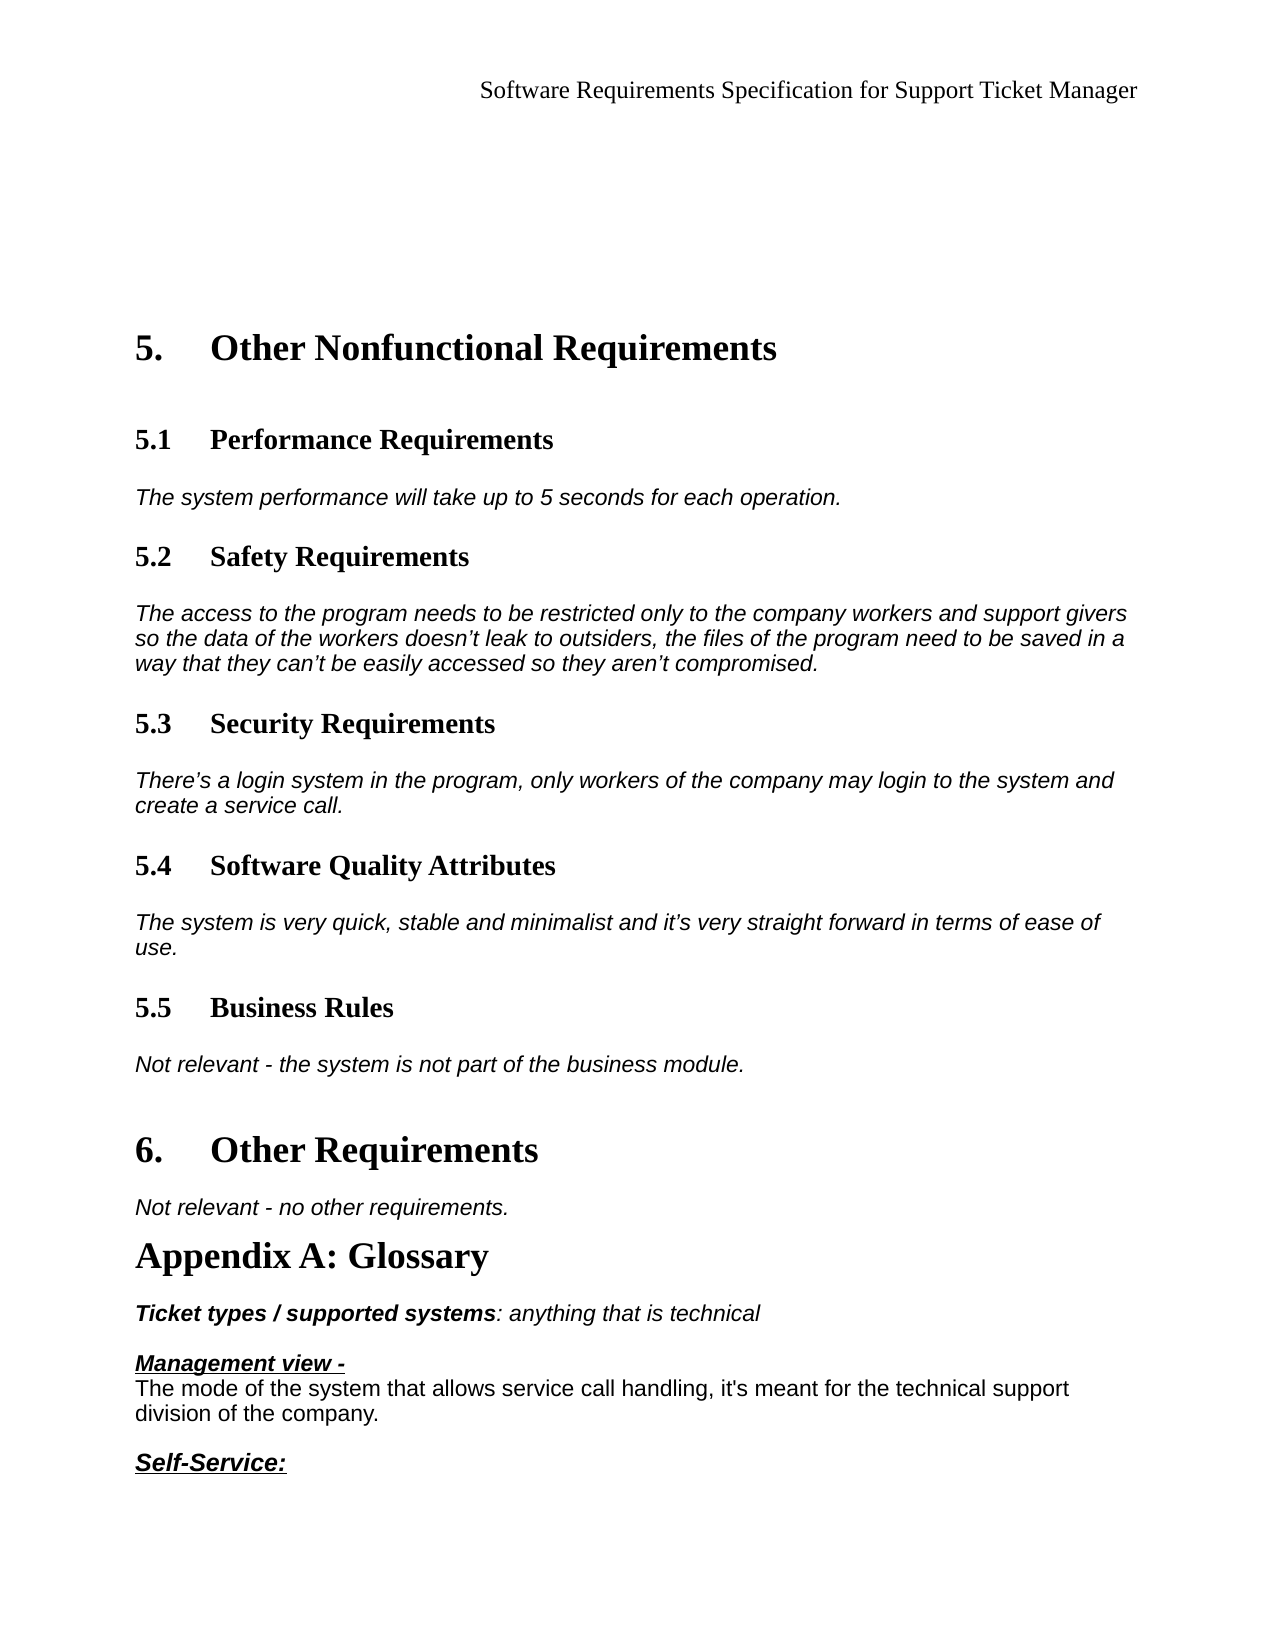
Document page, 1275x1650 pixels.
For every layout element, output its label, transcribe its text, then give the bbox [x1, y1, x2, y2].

text The system is very quick, stable and minimalist and it’s very straight forward in terms of ease of use. [135, 911, 1140, 961]
subtitle Other Nonfunctional Requirements [135, 325, 1140, 368]
text Appendix A: Glossary [135, 1233, 1140, 1276]
text There’s a login system in the program, only workers of the company may login to the system and create a service call. [135, 769, 1140, 819]
text The system performance will take up to 5 seconds for each operation. [135, 485, 1140, 510]
subtitle Performance Requirements [135, 422, 1140, 456]
text Not relevant - the system is not part of the business module. [135, 1052, 1140, 1077]
text Ticket types / supported systems: anything that is technical [135, 1301, 1140, 1326]
text Self-Service: [135, 1451, 1140, 1476]
text Not relevant - no other requirements. [135, 1196, 1140, 1221]
text The access to the program needs to be restricted only to the company workers and support givers so the data of the workers doesn’t leak to outsiders, the files of the program need to be saved in a way that they can’t be easily accessed so they aren’t compromised. [135, 602, 1140, 677]
subtitle Software Quality Attributes [135, 848, 1140, 881]
text Management view - [135, 1351, 1140, 1376]
subtitle Security Requirements [135, 706, 1140, 739]
subtitle Business Rules [135, 990, 1140, 1023]
subtitle Safety Requirements [135, 539, 1140, 573]
text The mode of the system that allows service call handling, it's meant for the technical support division of the company. [135, 1376, 1140, 1426]
subtitle Other Requirements [135, 1127, 1140, 1171]
